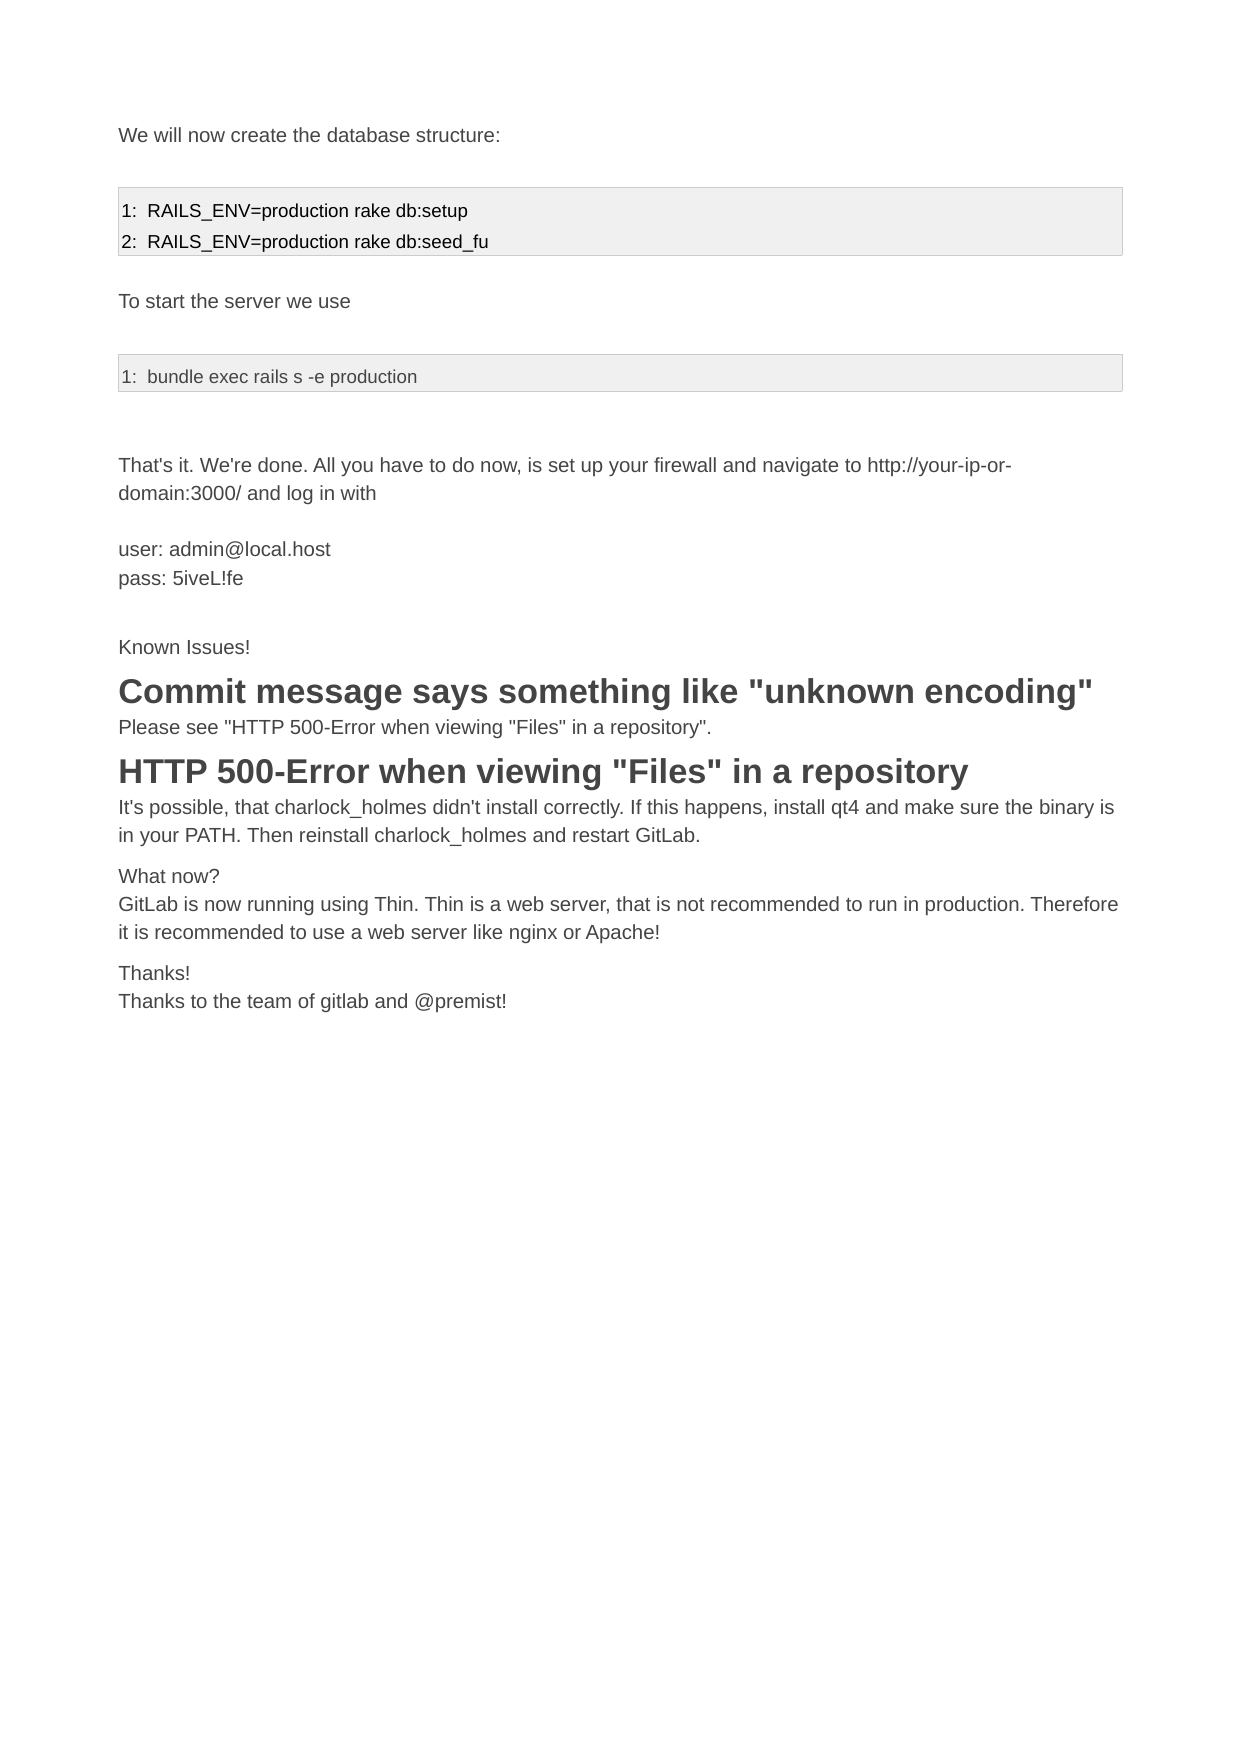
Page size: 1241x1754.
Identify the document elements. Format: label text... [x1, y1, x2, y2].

subtitle HTTP 500-Error when viewing "Files" in a repository [118, 751, 1122, 791]
text Thanks to the team of gitlab and @premist! [118, 984, 1122, 1013]
subtitle Thanks! [118, 956, 1122, 984]
text GitLab is now running using Thin. Thin is a web server, that is not recommended to run in production. Therefore it is recommended to use a web server like nginx or Apache! [118, 888, 1122, 944]
subtitle Commit message says something like "unknown encoding" [118, 671, 1122, 711]
text We will now create the database structure: [118, 118, 1122, 174]
text It's possible, that charlock_holmes didn't install correctly. If this happens, install qt4 and make sure the binary is in your PATH. Then reinstall charlock_holmes and restart GitLab. [118, 791, 1122, 847]
text Please see "HTTP 500-Error when viewing "Files" in a repository". [118, 711, 1122, 739]
text 1: bundle exec rails s -e production [119, 355, 1122, 391]
text To start the server we use [118, 285, 1122, 341]
text 2: RAILS_ENV=production rake db:seed_fu [119, 218, 1122, 255]
text 1: RAILS_ENV=production rake db:setup [119, 188, 1122, 218]
subtitle What now? [118, 859, 1122, 888]
text That's it. We're done. All you have to do now, is set up your firewall and navigate to http://your-ip-or-domain:3000/ and log in with user: admin@local.host pass: 5iveL!fe [118, 420, 1122, 618]
text Known Issues! [118, 630, 1122, 658]
